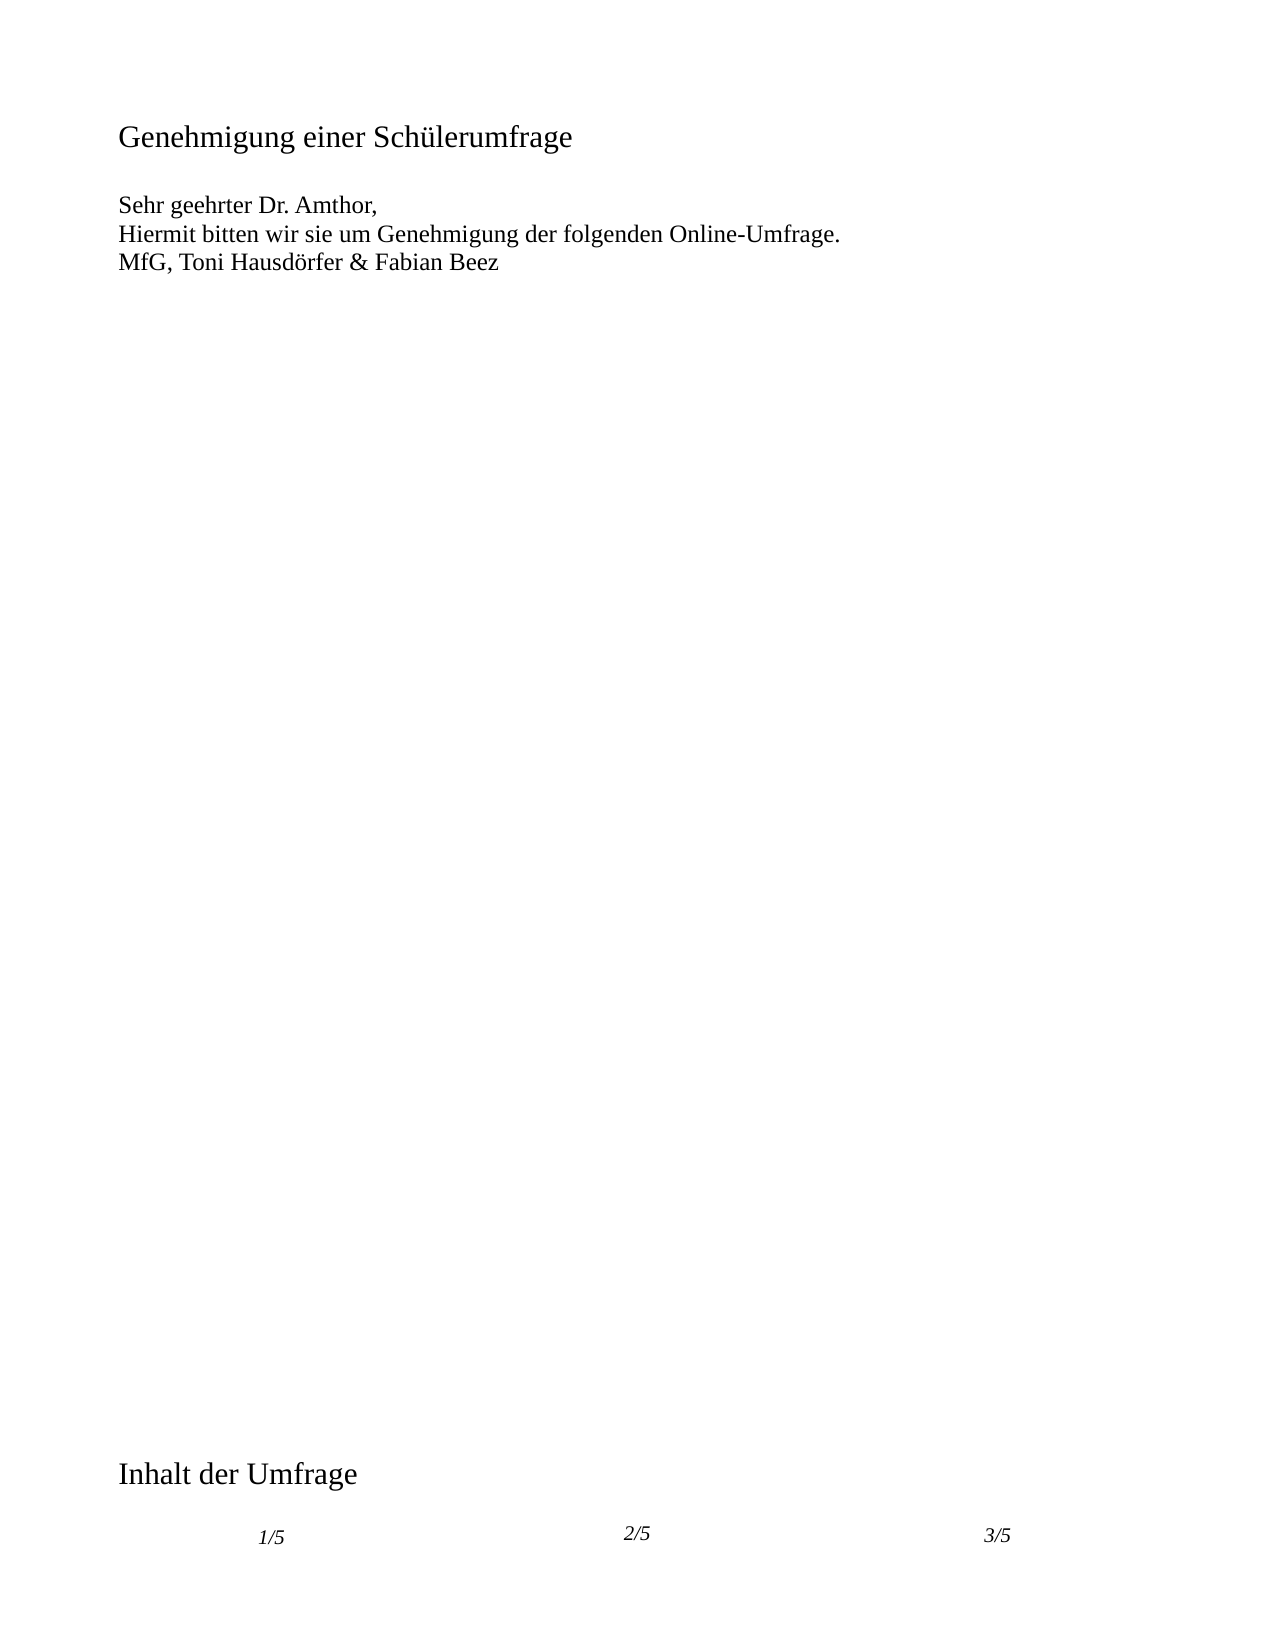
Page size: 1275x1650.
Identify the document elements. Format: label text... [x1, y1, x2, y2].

text Hiermit bitten wir sie um Genehmigung der folgenden Online-Umfrage. [118, 219, 1157, 247]
text Inhalt der Umfrage [118, 1455, 1157, 1491]
text MfG, Toni Hausdörfer & Fabian Beez [118, 247, 1157, 276]
text Genehmigung einer Schülerumfrage [118, 118, 1157, 154]
text Sehr geehrter Dr. Amthor, [118, 190, 1157, 219]
